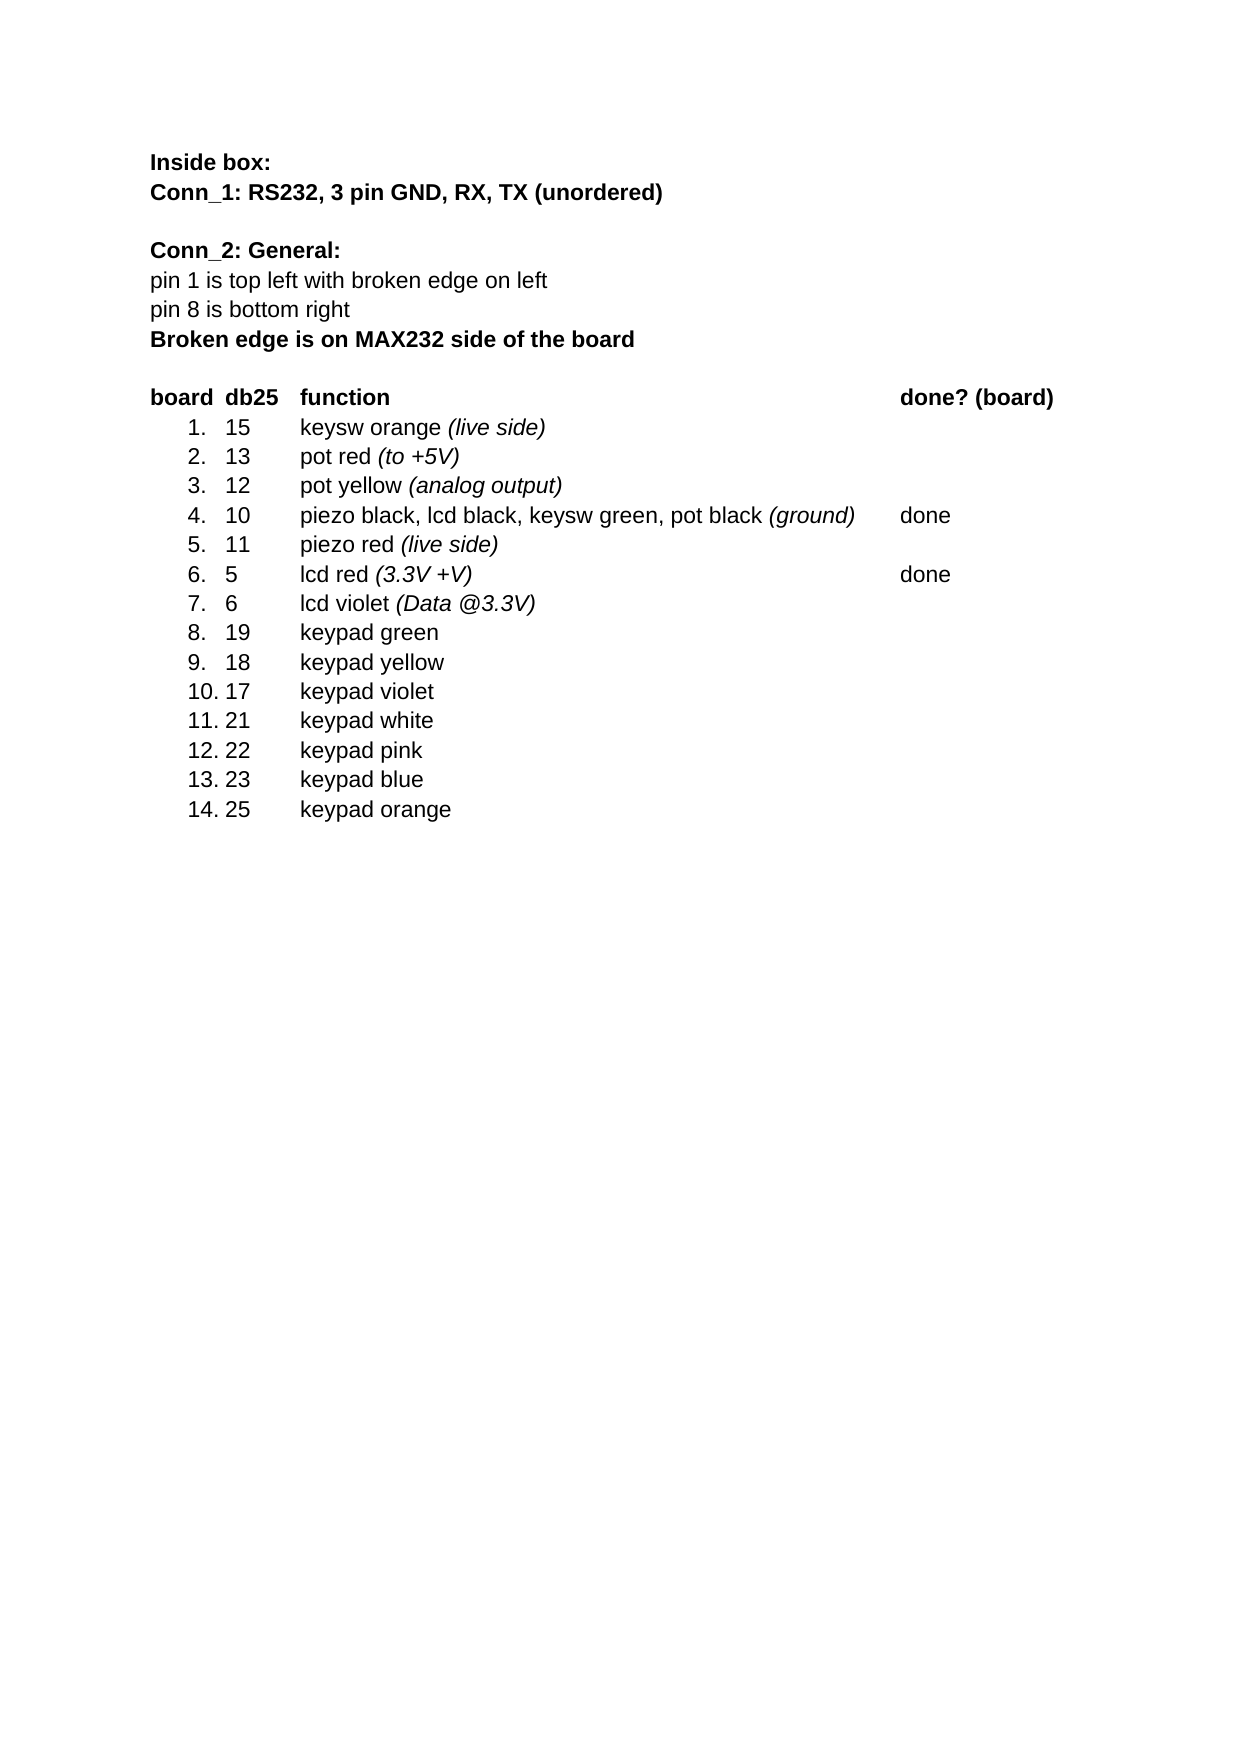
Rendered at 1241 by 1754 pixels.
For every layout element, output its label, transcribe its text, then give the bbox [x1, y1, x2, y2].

text board db25 function done? (board) [150, 385, 1090, 411]
list 6 lcd violet (Data @3.3V) [187, 591, 1090, 616]
list 15 keysw orange (live side) [187, 414, 1090, 440]
list 25 keypad orange [187, 796, 1090, 822]
list 13 pot red (to +5V) [187, 444, 1090, 469]
text pin 8 is bottom right [150, 297, 1090, 322]
text Inside box: [150, 150, 1090, 176]
list 23 keypad blue [187, 767, 1090, 792]
list 21 keypad white [187, 708, 1090, 734]
text Conn_1: RS232, 3 pin GND, RX, TX (unordered) [150, 179, 1090, 205]
list 22 keypad pink [187, 737, 1090, 763]
list 17 keypad violet [187, 679, 1090, 704]
text Broken edge is on MAX232 side of the board [150, 326, 1090, 352]
list 11 piezo red (live side) [187, 532, 1090, 557]
list 18 keypad yellow [187, 649, 1090, 675]
list 10 piezo black, lcd black, keysw green, pot black (ground) done [187, 502, 1090, 528]
list 12 pot yellow (analog output) [187, 473, 1090, 499]
text pin 1 is top left with broken edge on left [150, 267, 1090, 293]
list 19 keypad green [187, 620, 1090, 646]
text Conn_2: General: [150, 238, 1090, 264]
list 5 lcd red (3.3V +V) done [187, 561, 1090, 587]
